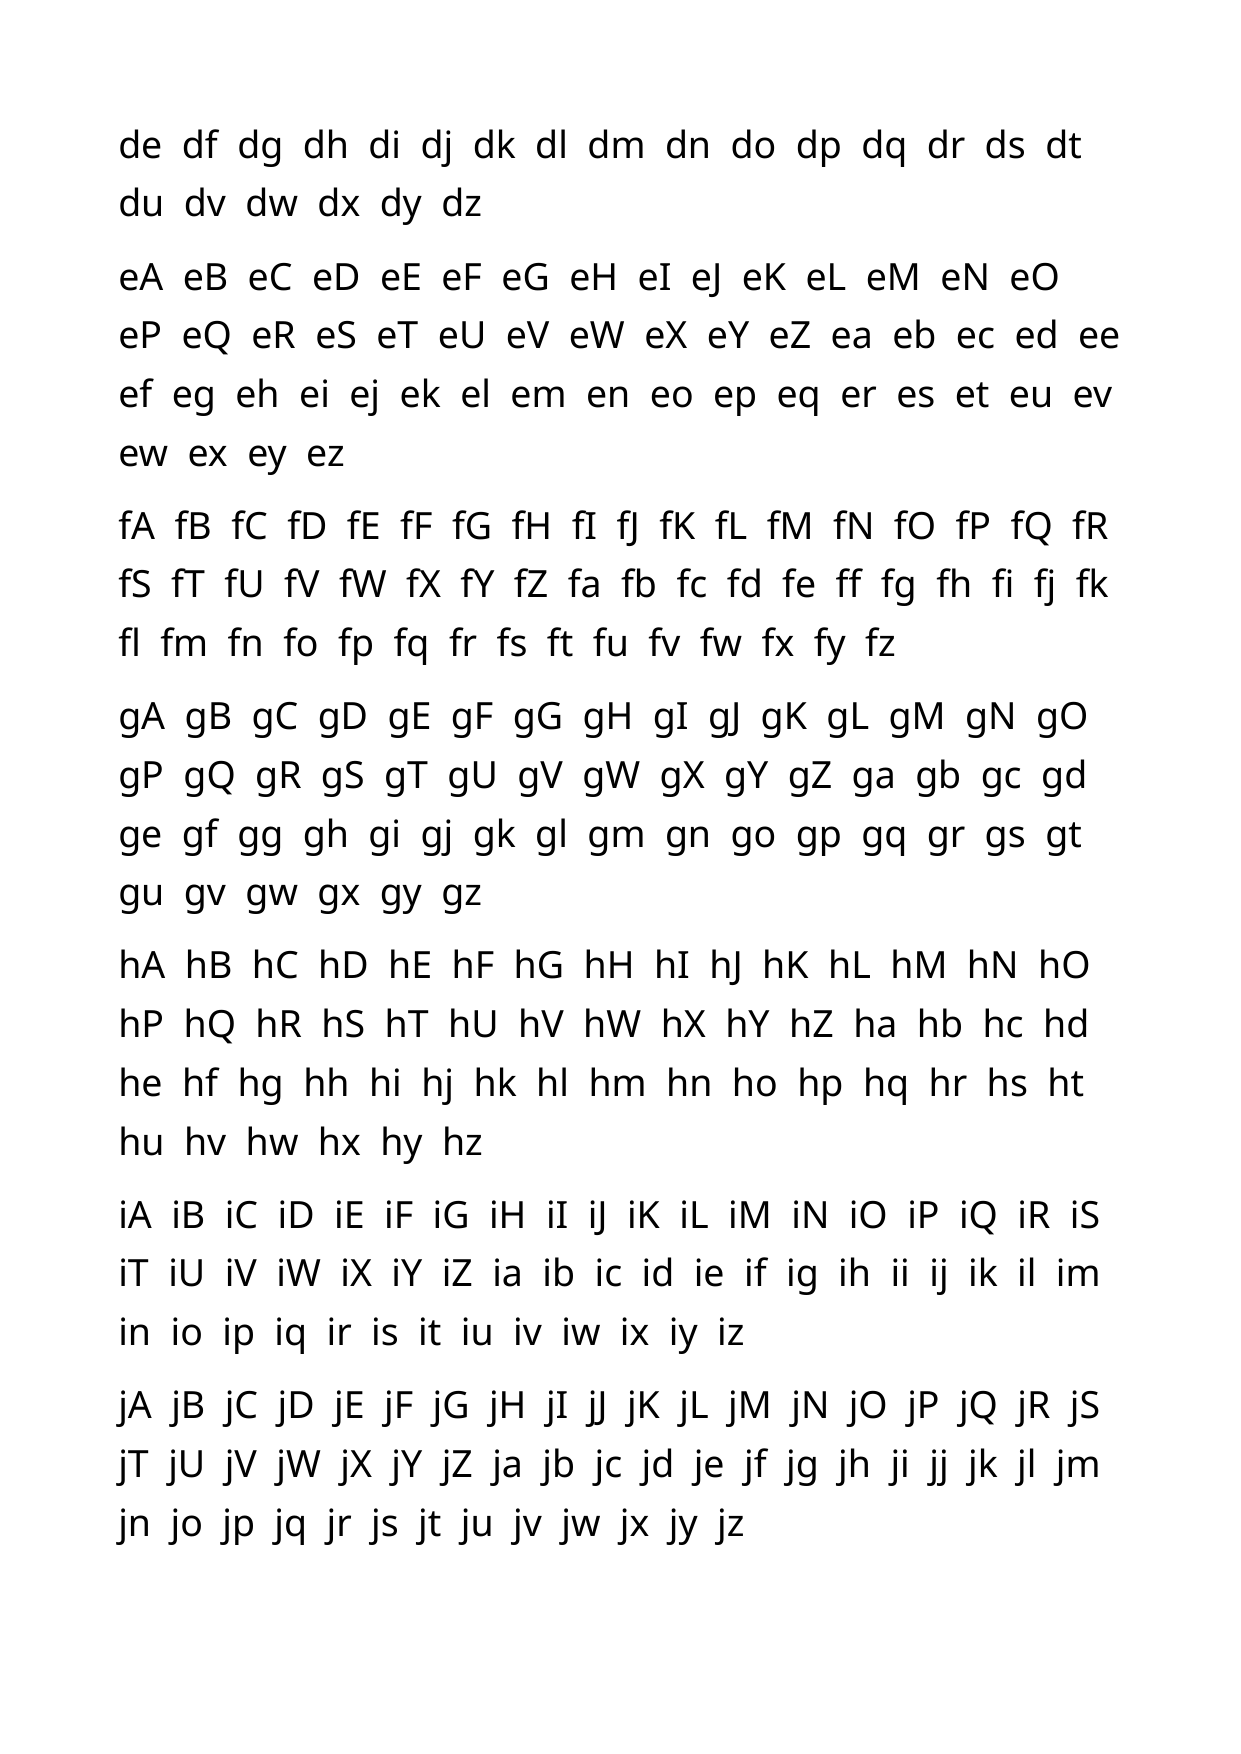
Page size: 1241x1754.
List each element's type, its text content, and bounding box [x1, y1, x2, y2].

text de df dg dh di dj dk dl dm dn do dp dq dr ds dt du dv dw dx dy dz [118, 118, 1122, 228]
text hA hB hC hD hE hF hG hH hI hJ hK hL hM hN hO hP hQ hR hS hT hU hV hW hX hY hZ ha hb hc hd he hf hg hh hi hj hk hl hm hn ho hp hq hr hs ht hu hv hw hx hy hz [118, 939, 1122, 1166]
text iA iB iC iD iE iF iG iH iI iJ iK iL iM iN iO iP iQ iR iS iT iU iV iW iX iY iZ ia ib ic id ie if ig ih ii ij ik il im in io ip iq ir is it iu iv iw ix iy iz [118, 1188, 1122, 1356]
text fA fB fC fD fE fF fG fH fI fJ fK fL fM fN fO fP fQ fR fS fT fU fV fW fX fY fZ fa fb fc fd fe ff fg fh fi fj fk fl fm fn fo fp fq fr fs ft fu fv fw fx fy fz [118, 499, 1122, 667]
text gA gB gC gD gE gF gG gH gI gJ gK gL gM gN gO gP gQ gR gS gT gU gV gW gX gY gZ ga gb gc gd ge gf gg gh gi gj gk gl gm gn go gp gq gr gs gt gu gv gw gx gy gz [118, 690, 1122, 917]
text eA eB eC eD eE eF eG eH eI eJ eK eL eM eN eO eP eQ eR eS eT eU eV eW eX eY eZ ea eb ec ed ee ef eg eh ei ej ek el em en eo ep eq er es et eu ev ew ex ey ez [118, 250, 1122, 477]
text jA jB jC jD jE jF jG jH jI jJ jK jL jM jN jO jP jQ jR jS jT jU jV jW jX jY jZ ja jb jc jd je jf jg jh ji jj jk jl jm jn jo jp jq jr js jt ju jv jw jx jy jz [118, 1378, 1122, 1547]
